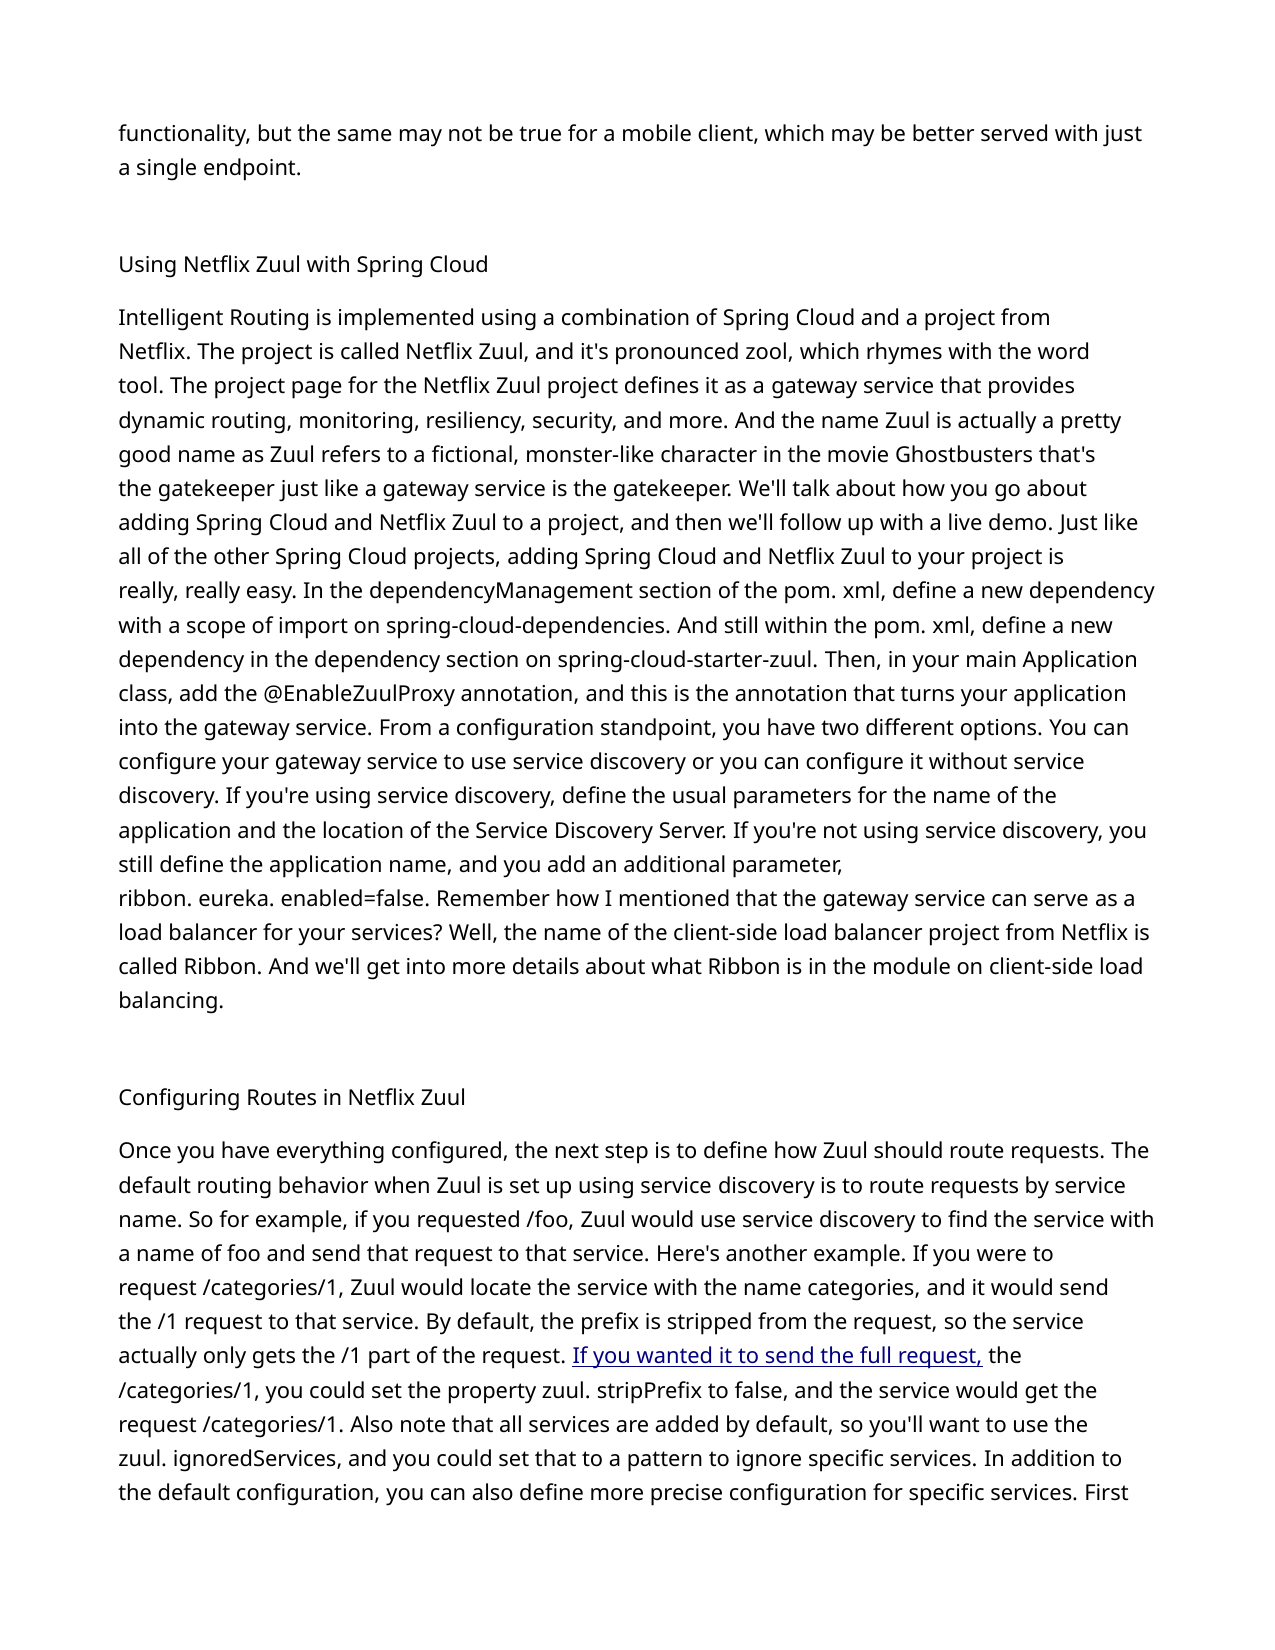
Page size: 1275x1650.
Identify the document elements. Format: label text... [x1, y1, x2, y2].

text Once you have everything configured, the next step is to define how Zuul should route requests. The default routing behavior when Zuul is set up using service discovery is to route requests by service name. So for example, if you requested /foo, Zuul would use service discovery to find the service with a name of foo and send that request to that service. Here's another example. If you were to request /categories/1, Zuul would locate the service with the name categories, and it would send the /1 request to that service. By default, the prefix is stripped from the request, so the service actually only gets the /1 part of the request. If you wanted it to send the full request, the /categories/1, you could set the property zuul. stripPrefix to false, and the service would get the request /categories/1. Also note that all services are added by default, so you'll want to use the zuul. ignoredServices, and you could set that to a pattern to ignore specific services. In addition to the default configuration, you can also define more precise configuration for specific services. First [118, 1135, 1157, 1507]
text functionality, but the same may not be true for a mobile client, which may be better served with just a single endpoint. [118, 118, 1157, 182]
subtitle Using Netflix Zuul with Spring Cloud [118, 249, 1157, 279]
subtitle Configuring Routes in Netflix Zuul [118, 1082, 1157, 1112]
text Intelligent Routing is implemented using a combination of Spring Cloud and a project from Netflix. The project is called Netflix Zuul, and it's pronounced zool, which rhymes with the word tool. The project page for the Netflix Zuul project defines it as a gateway service that provides dynamic routing, monitoring, resiliency, security, and more. And the name Zuul is actually a pretty good name as Zuul refers to a fictional, monster-like character in the movie Ghostbusters that's the gatekeeper just like a gateway service is the gatekeeper. We'll talk about how you go about adding Spring Cloud and Netflix Zuul to a project, and then we'll follow up with a live demo. Just like all of the other Spring Cloud projects, adding Spring Cloud and Netflix Zuul to your project is really, really easy. In the dependencyManagement section of the pom. xml, define a new dependency with a scope of import on spring-cloud-dependencies. And still within the pom. xml, define a new dependency in the dependency section on spring-cloud-starter-zuul. Then, in your main Application class, add the @EnableZuulProxy annotation, and this is the annotation that turns your application into the gateway service. From a configuration standpoint, you have two different options. You can configure your gateway service to use service discovery or you can configure it without service discovery. If you're using service discovery, define the usual parameters for the name of the application and the location of the Service Discovery Server. If you're not using service discovery, you still define the application name, and you add an additional parameter, ribbon. eureka. enabled=false. Remember how I mentioned that the gateway service can serve as a load balancer for your services? Well, the name of the client-side load balancer project from Netflix is called Ribbon. And we'll get into more details about what Ribbon is in the module on client-side load balancing. [118, 302, 1157, 1015]
